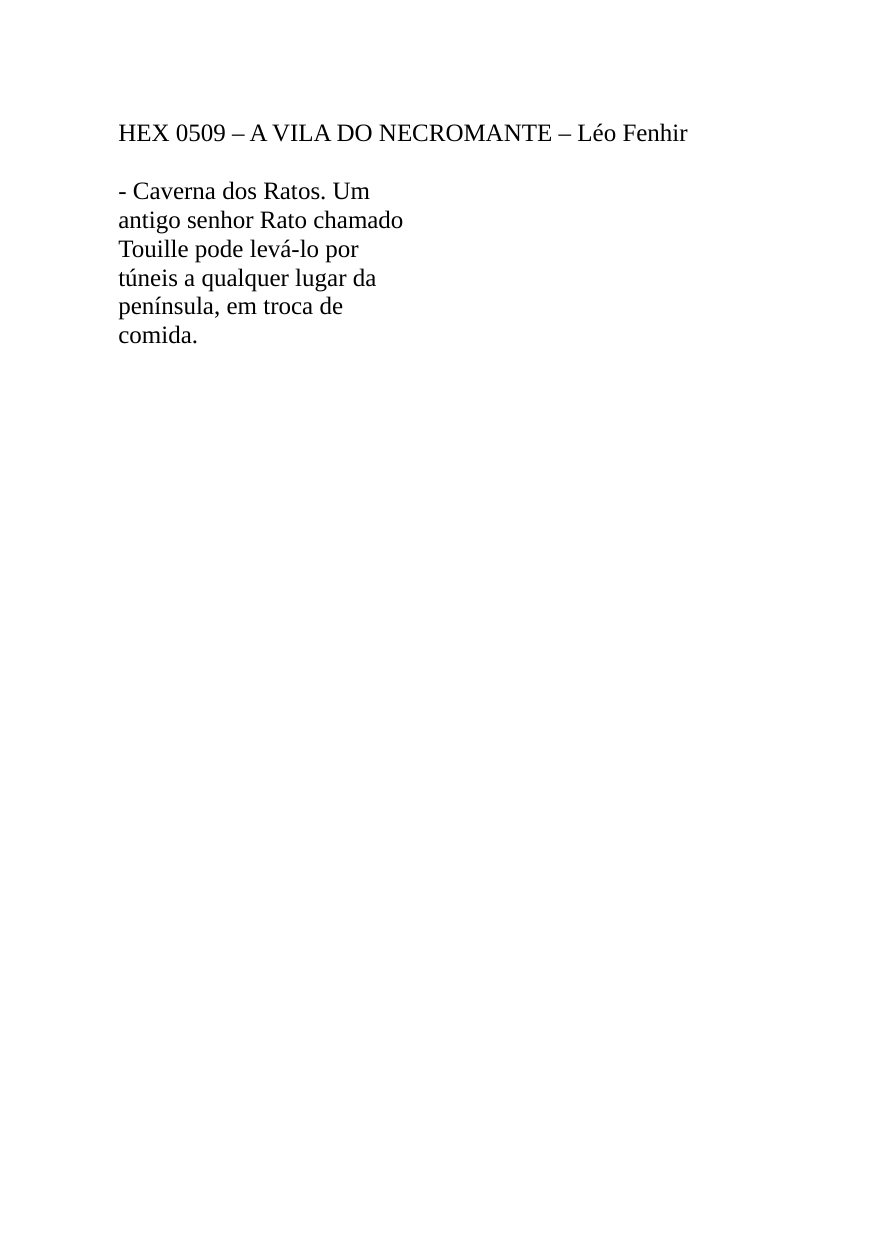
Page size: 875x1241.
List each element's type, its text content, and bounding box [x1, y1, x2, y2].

text - Caverna dos Ratos. Um antigo senhor Rato chamado Touille pode levá-lo por túneis a qualquer lugar da península, em troca de comida. [118, 176, 422, 378]
